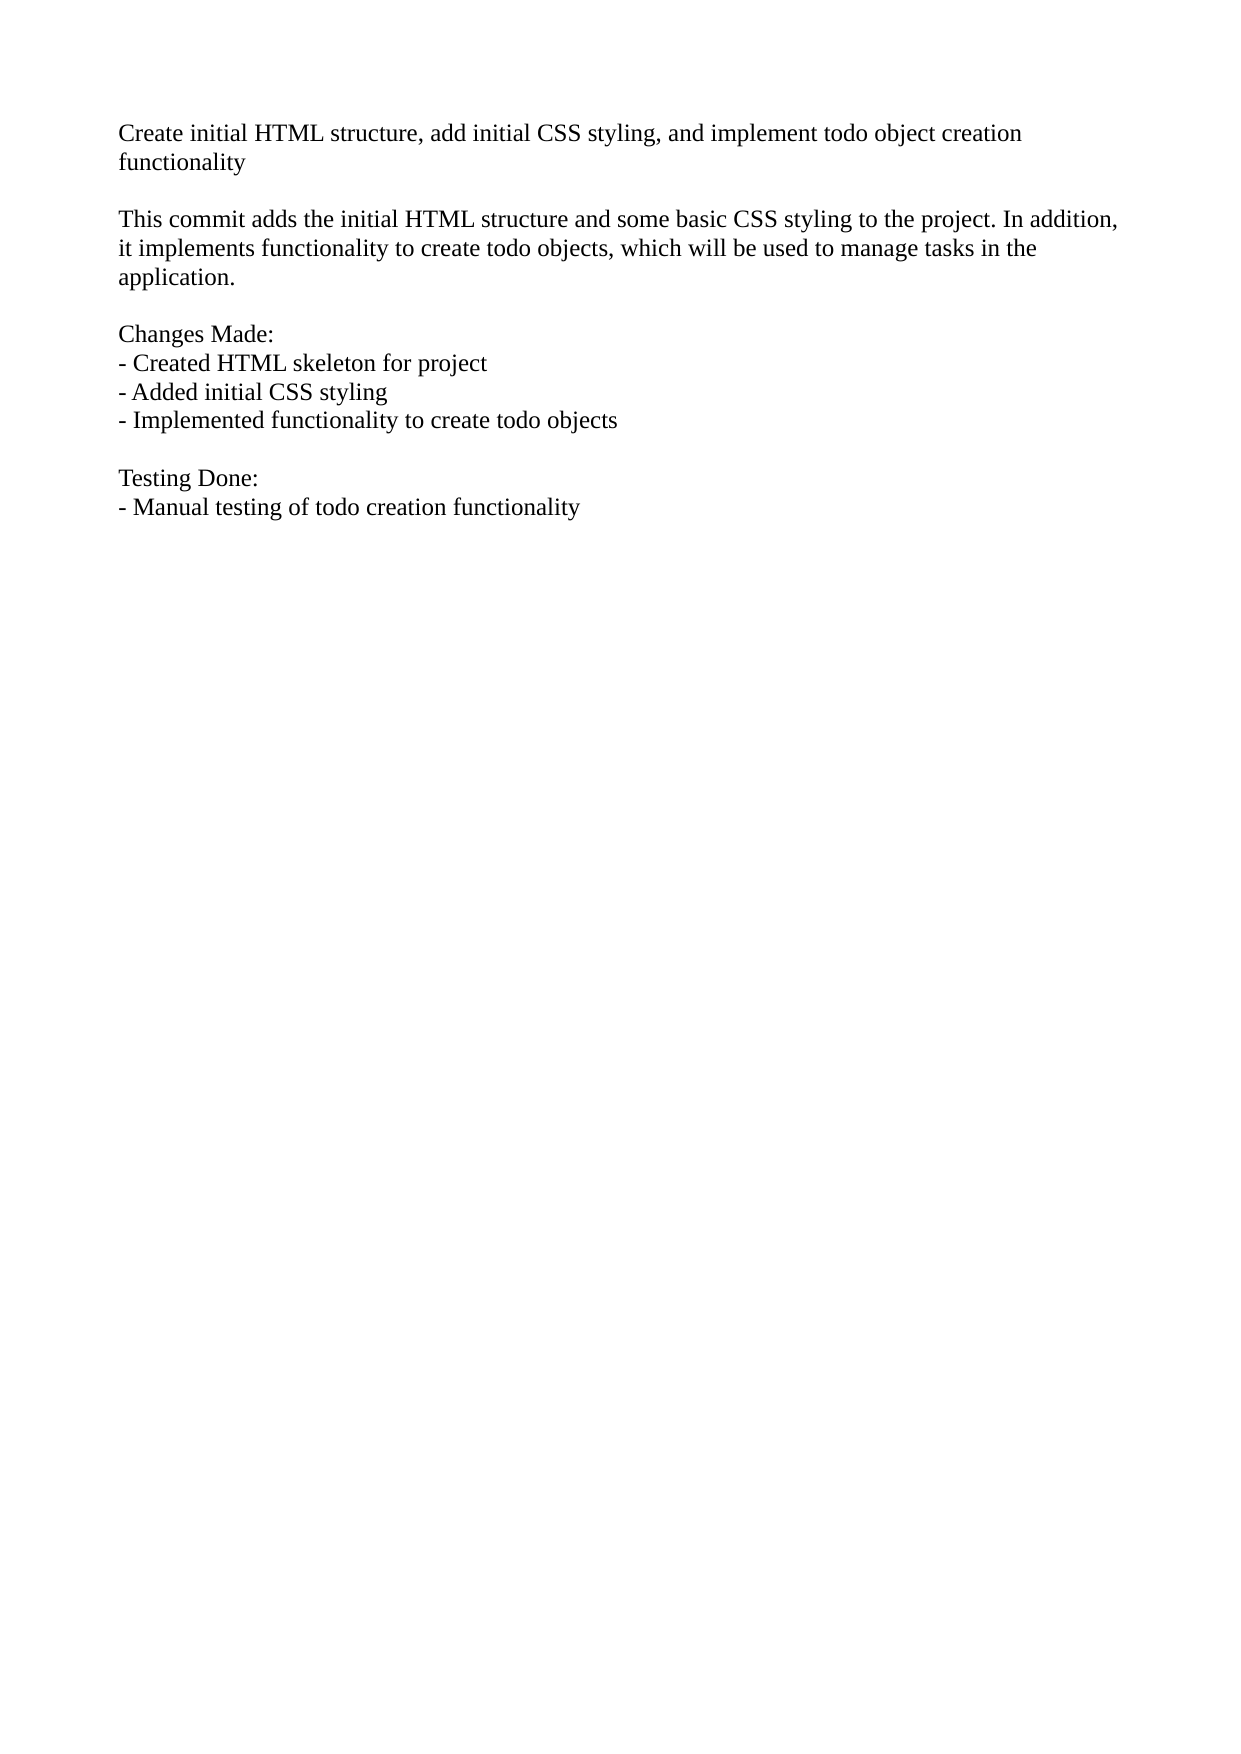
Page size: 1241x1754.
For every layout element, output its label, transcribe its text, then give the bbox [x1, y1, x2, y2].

text - Manual testing of todo creation functionality [118, 492, 1122, 521]
text Create initial HTML structure, add initial CSS styling, and implement todo object creation functionality [118, 118, 1122, 176]
text - Created HTML skeleton for project [118, 348, 1122, 377]
text Testing Done: [118, 463, 1122, 492]
text - Implemented functionality to create todo objects [118, 406, 1122, 434]
text Changes Made: [118, 319, 1122, 348]
text This commit adds the initial HTML structure and some basic CSS styling to the project. In addition, it implements functionality to create todo objects, which will be used to manage tasks in the application. [118, 204, 1122, 291]
text - Added initial CSS styling [118, 377, 1122, 406]
